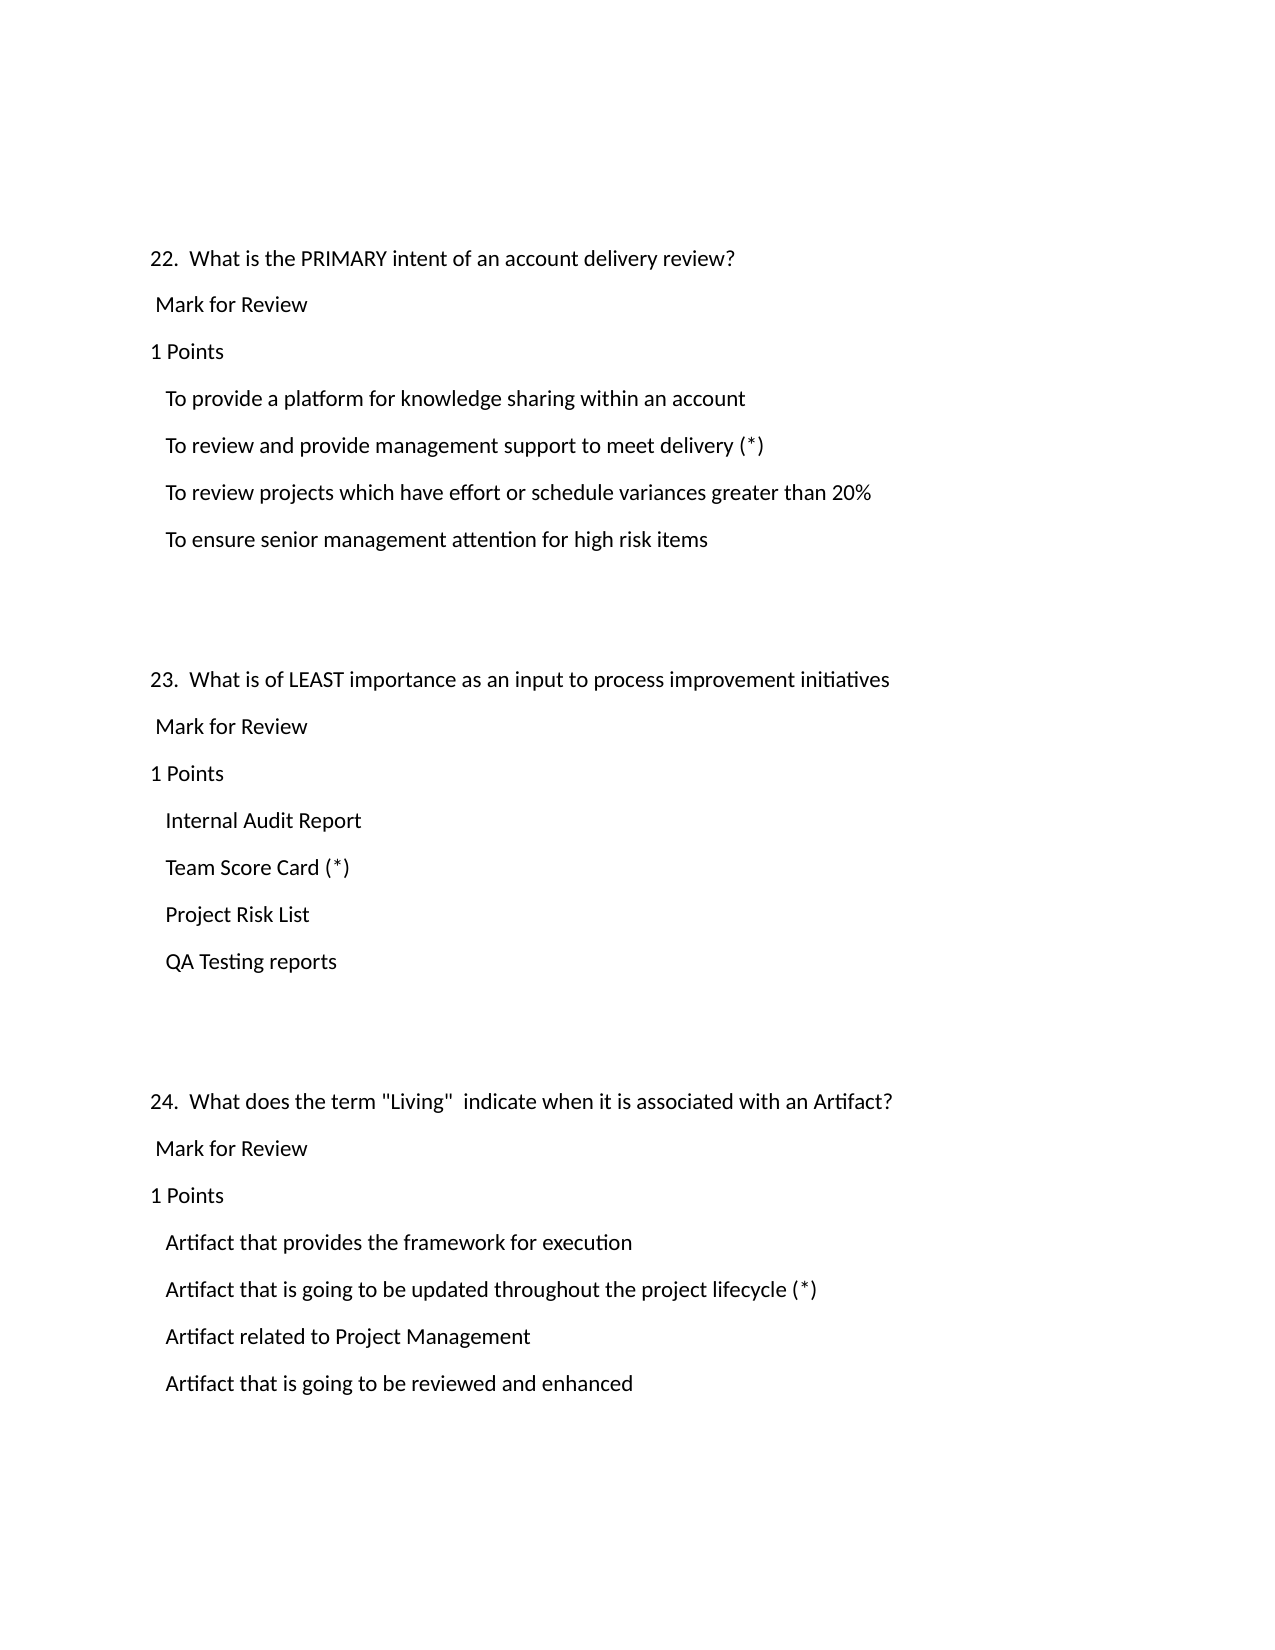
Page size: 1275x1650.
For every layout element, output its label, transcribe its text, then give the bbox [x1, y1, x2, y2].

text 23. What is of LEAST importance as an input to process improvement initiatives [150, 666, 1125, 694]
text To provide a platform for knowledge sharing within an account [150, 384, 1125, 412]
text To ensure senior management attention for high risk items [150, 525, 1125, 553]
text Mark for Review [150, 291, 1125, 319]
text To review and provide management support to meet delivery (*) [150, 431, 1125, 459]
text Mark for Review [150, 1134, 1125, 1162]
text Internal Audit Report [150, 806, 1125, 834]
text Team Score Card (*) [150, 853, 1125, 881]
text 1 Points [150, 1181, 1125, 1209]
text Artifact that provides the framework for execution [150, 1228, 1125, 1256]
text To review projects which have effort or schedule variances greater than 20% [150, 478, 1125, 506]
text 24. What does the term "Living" indicate when it is associated with an Artifact? [150, 1087, 1125, 1116]
text 22. What is the PRIMARY intent of an account delivery review? [150, 244, 1125, 272]
text Artifact related to Project Management [150, 1322, 1125, 1350]
text Artifact that is going to be reviewed and enhanced [150, 1369, 1125, 1397]
text Artifact that is going to be updated throughout the project lifecycle (*) [150, 1275, 1125, 1303]
text Mark for Review [150, 712, 1125, 741]
text 1 Points [150, 337, 1125, 366]
text 1 Points [150, 759, 1125, 787]
text QA Testing reports [150, 947, 1125, 975]
text Project Risk List [150, 900, 1125, 928]
